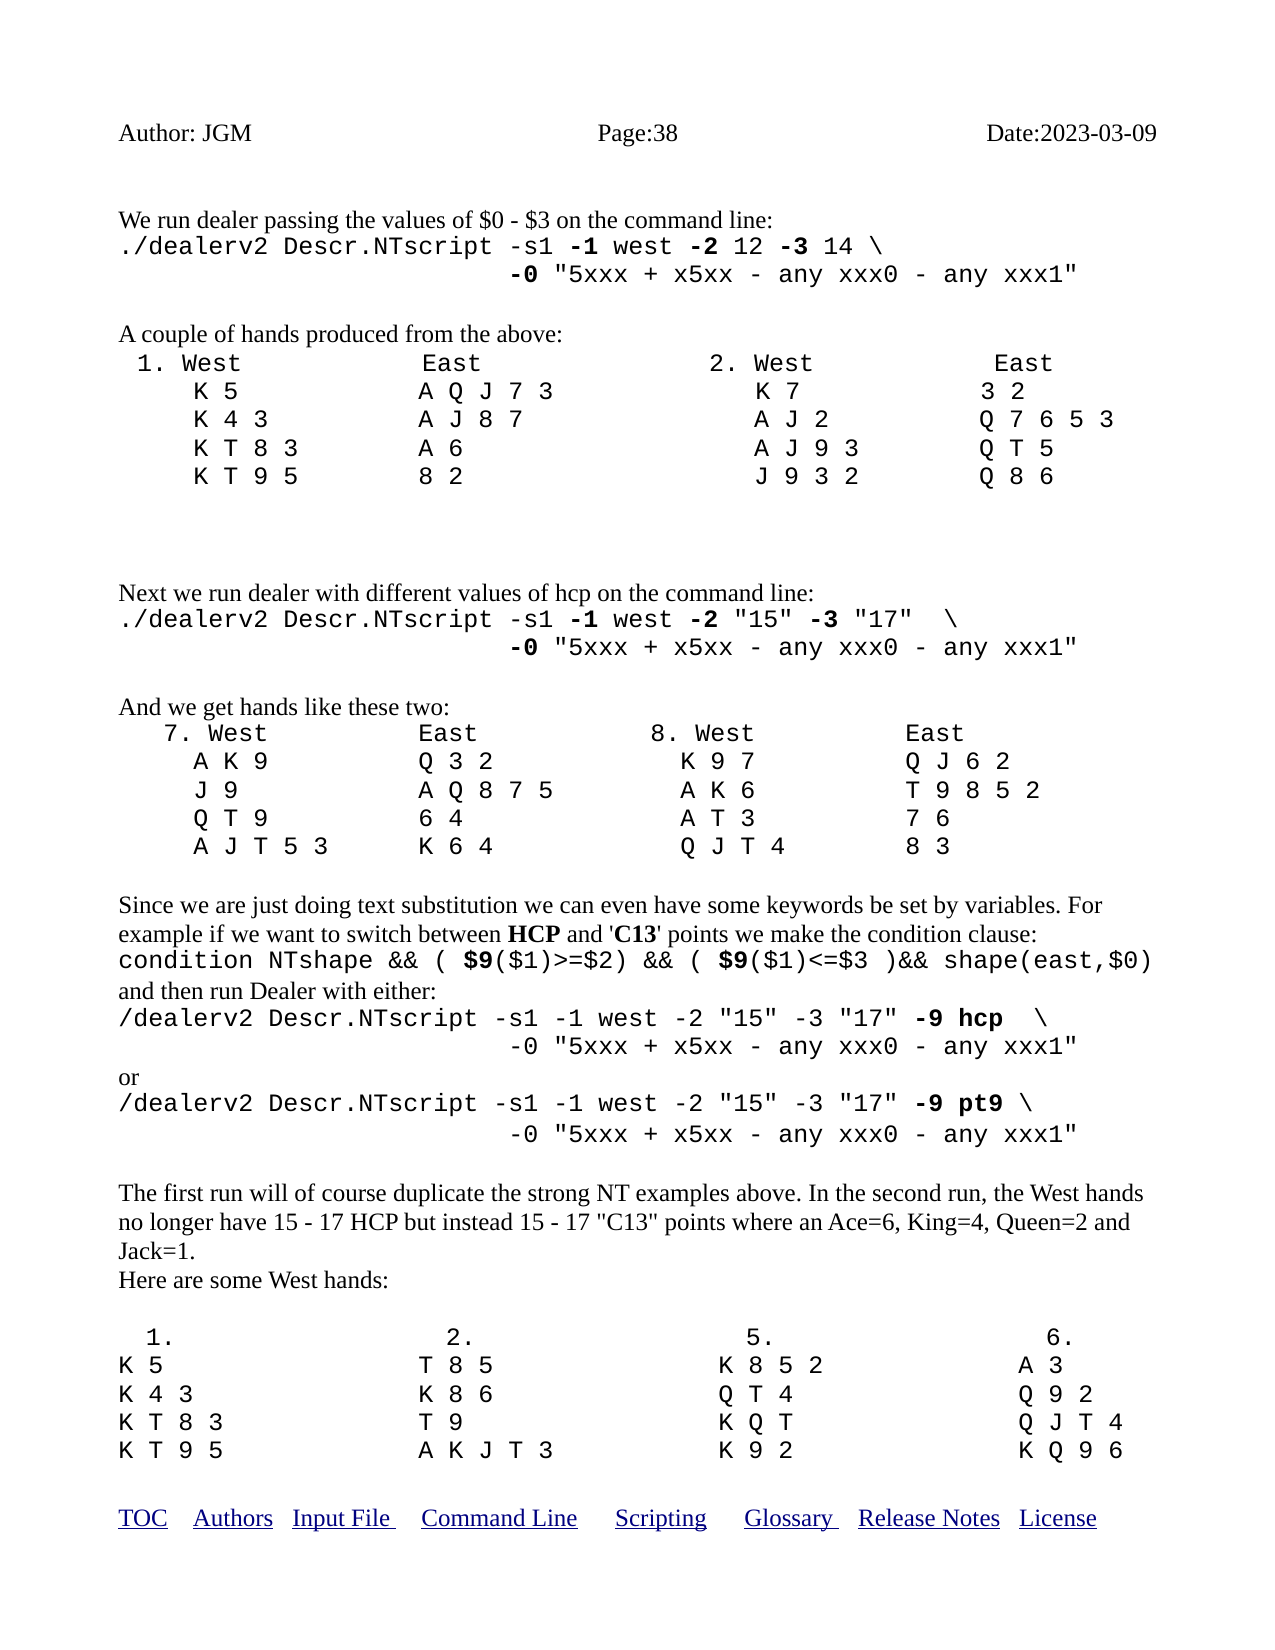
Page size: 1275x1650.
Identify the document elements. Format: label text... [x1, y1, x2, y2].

text K 5 T 8 5 K 8 5 2 A 3 [118, 1353, 1157, 1381]
text ./dealerv2 Descr.NTscript -s1 -1 west -2 12 -3 14 \ [118, 233, 1157, 262]
text Since we are just doing text substitution we can even have some keywords be set by variables. For example if we want to switch between HCP and 'C13' points we make the condition clause: [118, 891, 1157, 948]
text The first run will of course duplicate the strong NT examples above. In the second run, the West hands no longer have 15 - 17 HCP but instead 15 - 17 "C13" points where an Ace=6, King=4, Queen=2 and Jack=1. [118, 1178, 1157, 1265]
text 7. West East 8. West East [118, 721, 1157, 749]
text K 5 A Q J 7 3 K 7 3 2 [118, 378, 1157, 407]
text A J T 5 3 K 6 4 Q J T 4 8 3 [118, 834, 1157, 862]
text And we get hands like these two: [118, 692, 1157, 721]
text -0 "5xxx + x5xx - any xxx0 - any xxx1" [118, 262, 1157, 290]
text Q T 9 6 4 A T 3 7 6 [118, 806, 1157, 834]
text K 4 3 K 8 6 Q T 4 Q 9 2 [118, 1381, 1157, 1410]
text K T 9 5 8 2 J 9 3 2 Q 8 6 [118, 463, 1157, 492]
text -0 "5xxx + x5xx - any xxx0 - any xxx1" [118, 635, 1157, 663]
text K 4 3 A J 8 7 A J 2 Q 7 6 5 3 [118, 407, 1157, 435]
text K T 8 3 A 6 A J 9 3 Q T 5 [118, 435, 1157, 463]
text condition NTshape && ( $9($1)>=$2) && ( $9($1)<=$3 )&& shape(east,$0) [118, 948, 1157, 976]
text K T 8 3 T 9 K Q T Q J T 4 [118, 1410, 1157, 1438]
text -0 "5xxx + x5xx - any xxx0 - any xxx1" [118, 1119, 1157, 1150]
text and then run Dealer with either: [118, 976, 1157, 1005]
text Here are some West hands: [118, 1265, 1157, 1293]
text J 9 A Q 8 7 5 A K 6 T 9 8 5 2 [118, 777, 1157, 806]
text ./dealerv2 Descr.NTscript -s1 -1 west -2 "15" -3 "17" \ [118, 606, 1157, 635]
text /dealerv2 Descr.NTscript -s1 -1 west -2 "15" -3 "17" -9 hcp \ [118, 1005, 1157, 1033]
text K T 9 5 A K J T 3 K 9 2 K Q 9 6 [118, 1438, 1157, 1466]
text A K 9 Q 3 2 K 9 7 Q J 6 2 [118, 749, 1157, 777]
text We run dealer passing the values of $0 - $3 on the command line: [118, 205, 1157, 233]
text -0 "5xxx + x5xx - any xxx0 - any xxx1" [118, 1033, 1157, 1062]
text or [118, 1062, 1157, 1091]
text 1. 2. 5. 6. [118, 1322, 1157, 1353]
text A couple of hands produced from the above: [118, 319, 1157, 348]
text 1. West East 2. West East [118, 348, 1157, 378]
text Next we run dealer with different values of hcp on the command line: [118, 578, 1157, 606]
text /dealerv2 Descr.NTscript -s1 -1 west -2 "15" -3 "17" -9 pt9 \ [118, 1091, 1157, 1119]
